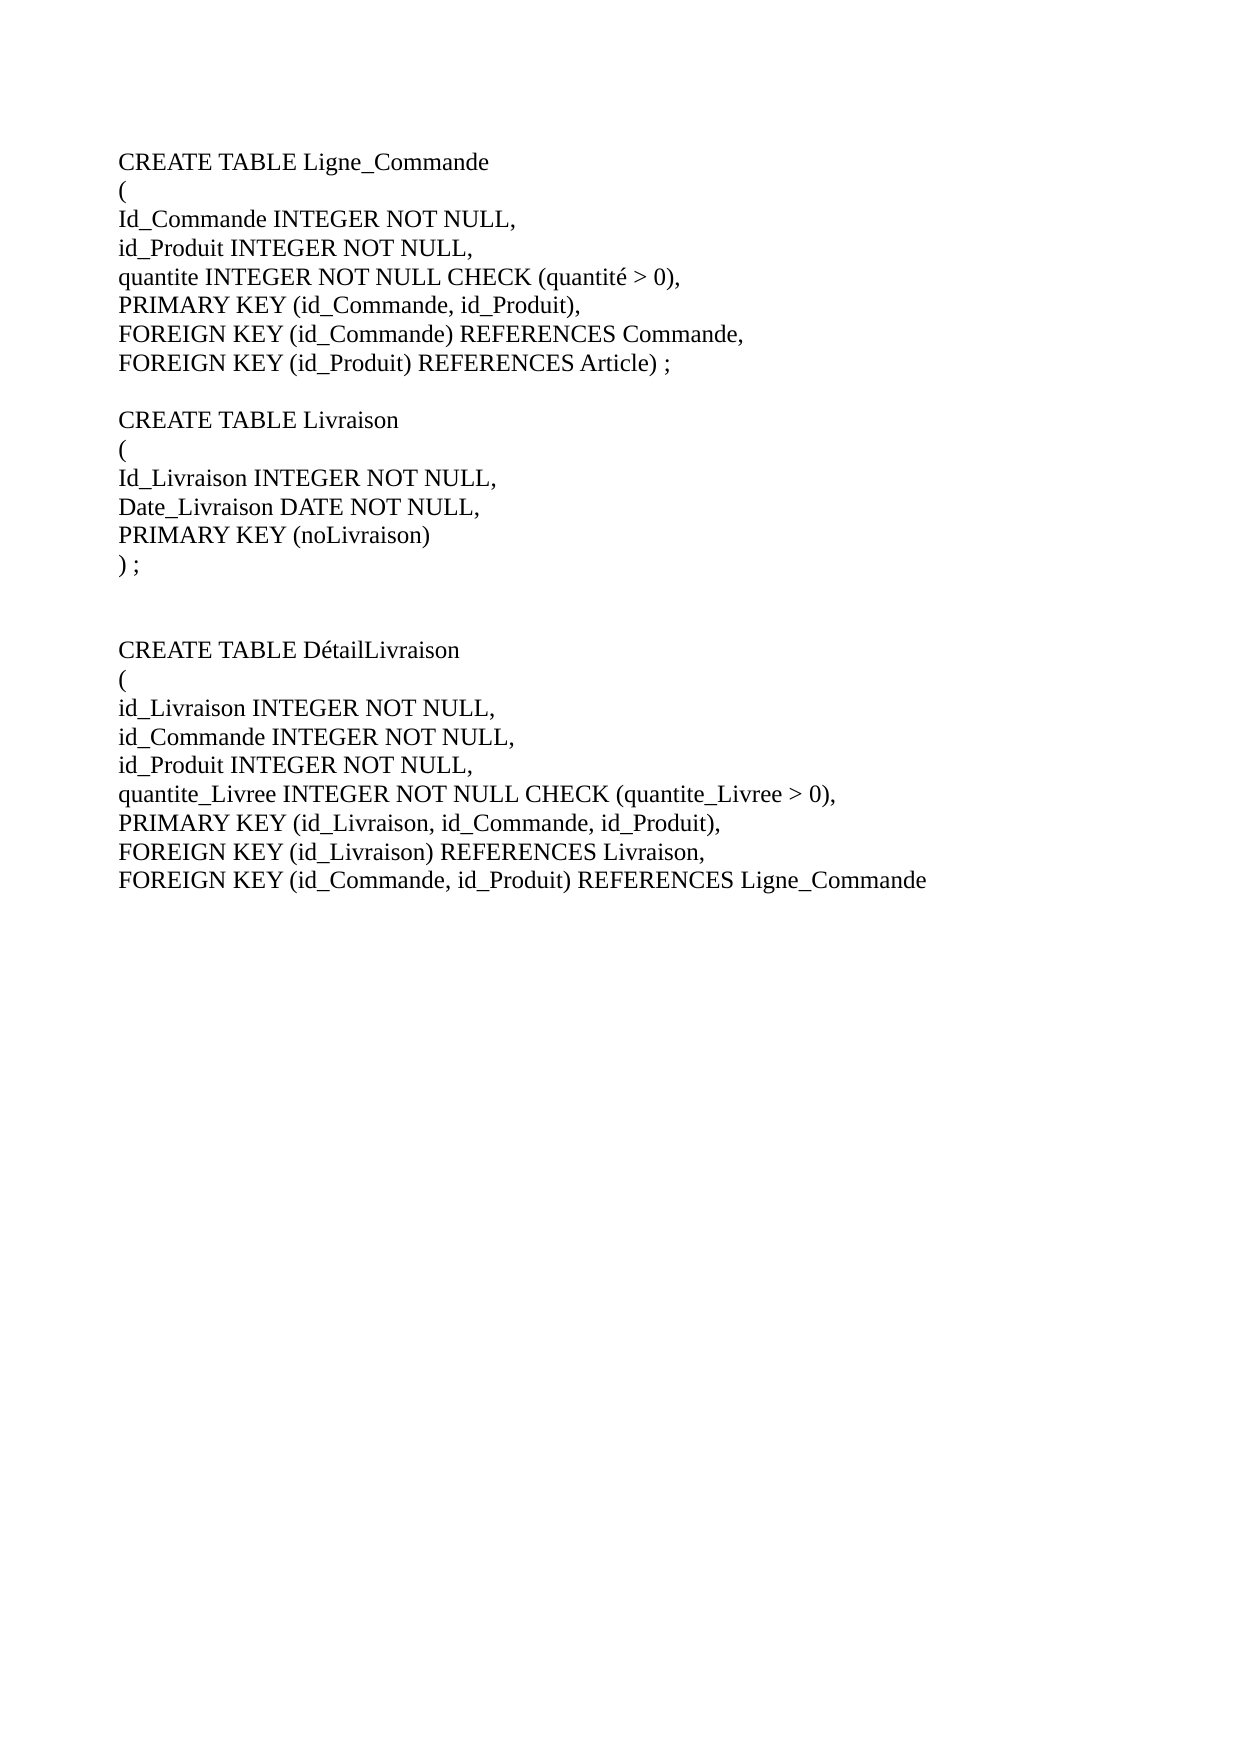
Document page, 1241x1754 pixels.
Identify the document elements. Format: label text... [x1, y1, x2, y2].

text Id_Commande INTEGER NOT NULL, [118, 204, 1122, 233]
text id_Produit INTEGER NOT NULL, [118, 751, 1122, 779]
text PRIMARY KEY (id_Commande, id_Produit), [118, 291, 1122, 319]
text Id_Livraison INTEGER NOT NULL, [118, 463, 1122, 492]
text FOREIGN KEY (id_Commande) REFERENCES Commande, [118, 319, 1122, 348]
text id_Produit INTEGER NOT NULL, [118, 233, 1122, 262]
text CREATE TABLE Ligne_Commande [118, 147, 1122, 176]
text ( [118, 176, 1122, 204]
text PRIMARY KEY (id_Livraison, id_Commande, id_Produit), [118, 808, 1122, 837]
text FOREIGN KEY (id_Livraison) REFERENCES Livraison, [118, 837, 1122, 866]
text CREATE TABLE DétailLivraison [118, 636, 1122, 664]
text ( [118, 434, 1122, 463]
text ) ; [118, 549, 1122, 578]
text FOREIGN KEY (id_Commande, id_Produit) REFERENCES Ligne_Commande [118, 866, 1122, 894]
text PRIMARY KEY (noLivraison) [118, 521, 1122, 549]
text Date_Livraison DATE NOT NULL, [118, 492, 1122, 521]
text CREATE TABLE Livraison [118, 406, 1122, 434]
text quantite_Livree INTEGER NOT NULL CHECK (quantite_Livree > 0), [118, 779, 1122, 808]
text id_Commande INTEGER NOT NULL, [118, 722, 1122, 751]
text ( [118, 664, 1122, 693]
text quantite INTEGER NOT NULL CHECK (quantité > 0), [118, 262, 1122, 291]
text FOREIGN KEY (id_Produit) REFERENCES Article) ; [118, 348, 1122, 377]
text id_Livraison INTEGER NOT NULL, [118, 693, 1122, 722]
